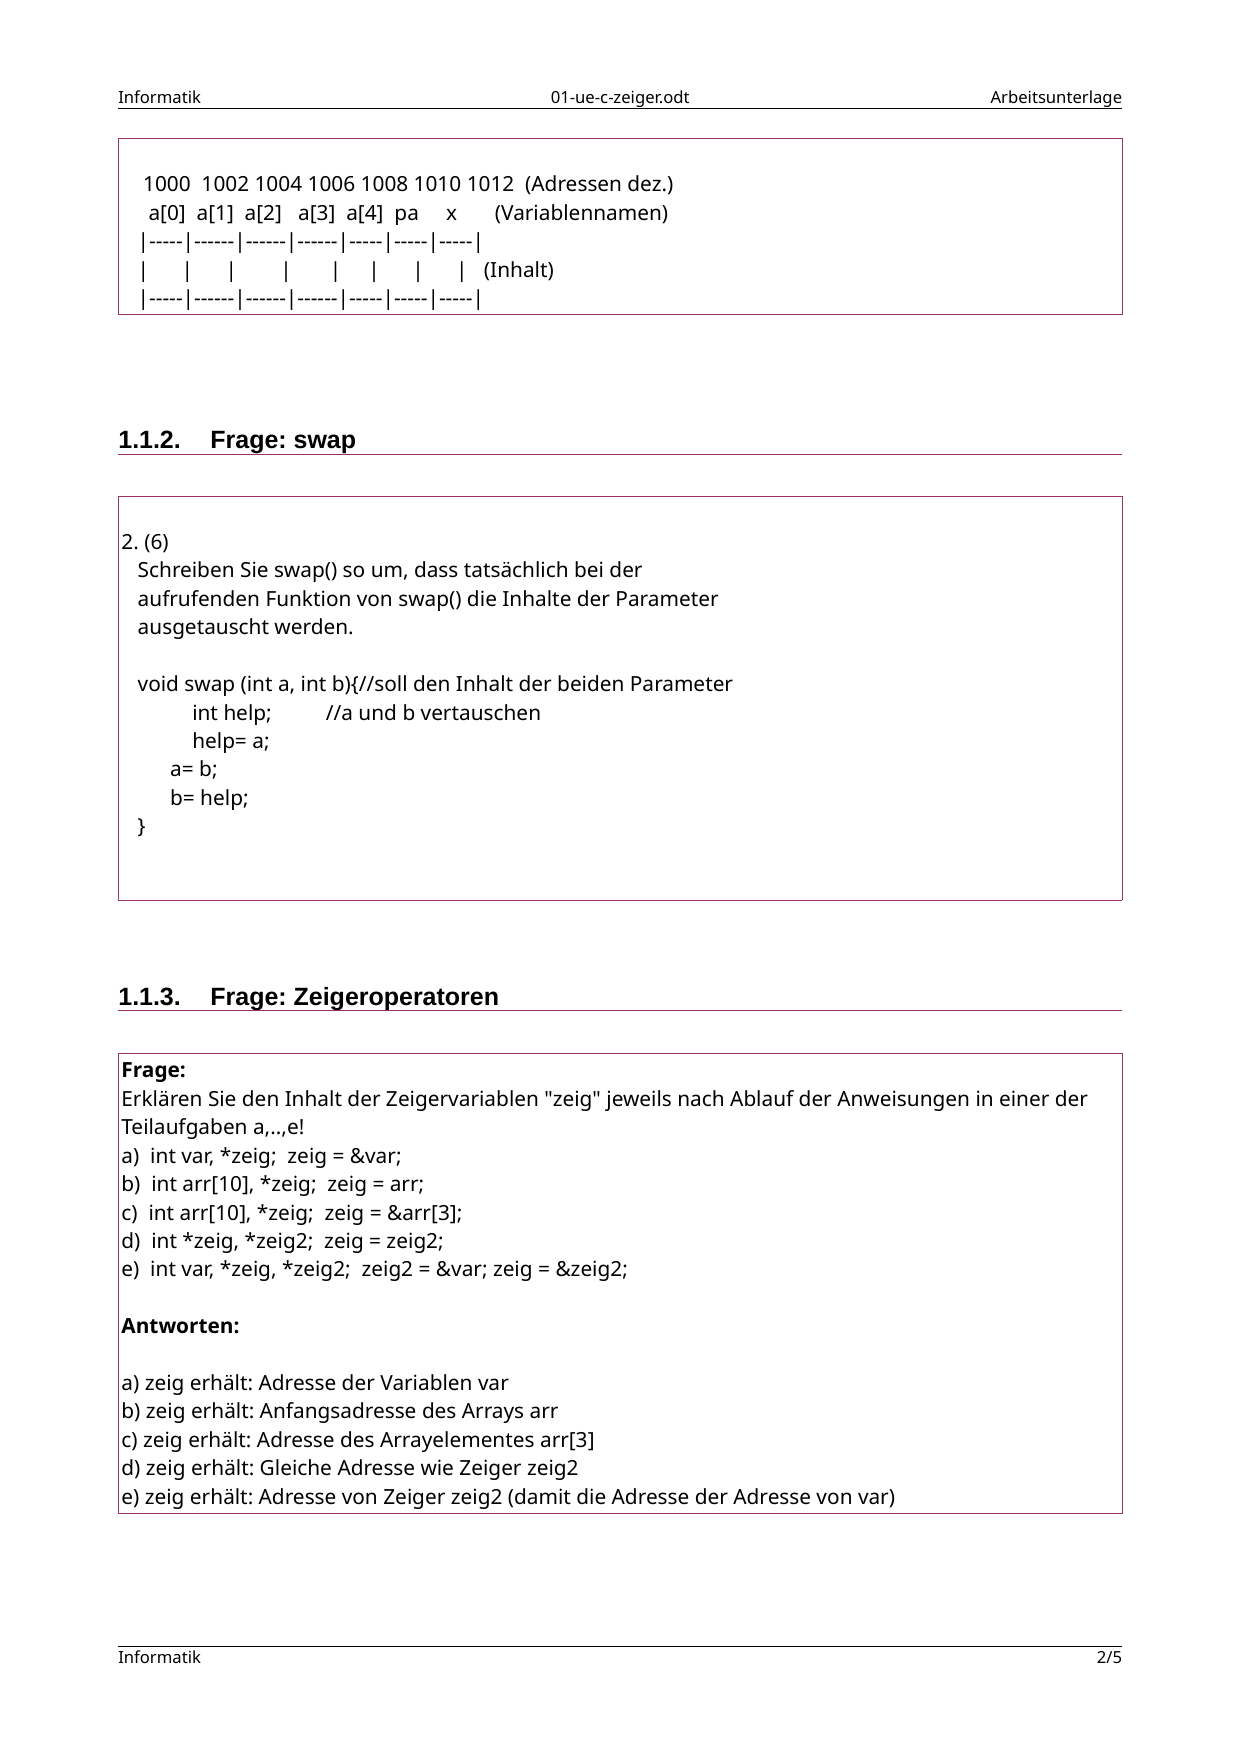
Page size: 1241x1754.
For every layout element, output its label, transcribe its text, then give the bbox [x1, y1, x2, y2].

text b) zeig erhält: Anfangsadresse des Arrays arr [119, 1394, 1122, 1422]
text b) int arr[10], *zeig; zeig = arr; [119, 1166, 1122, 1194]
text |-----|------|------|------|-----|-----|-----| [119, 280, 1122, 314]
text void swap (int a, int b){//soll den Inhalt der beiden Parameter [119, 666, 1122, 695]
text Erklären Sie den Inhalt der Zeigervariablen "zeig" jeweils nach Ablauf der Anweisungen in einer der Teilaufgaben a,..,e! a) int var, *zeig; zeig = &var; [119, 1081, 1122, 1166]
text 1000 1002 1004 1006 1008 1010 1012 (Adressen dez.) [119, 166, 1122, 195]
text d) zeig erhält: Gleiche Adresse wie Zeiger zeig2 [119, 1451, 1122, 1479]
text | | | | | | | | (Inhalt) [119, 252, 1122, 280]
text d) int *zeig, *zeig2; zeig = zeig2; [119, 1223, 1122, 1251]
text int help; //a und b vertauschen [119, 695, 1122, 723]
text e) int var, *zeig, *zeig2; zeig2 = &var; zeig = &zeig2; [119, 1251, 1122, 1280]
text ausgetauscht werden. [119, 609, 1122, 638]
text a) zeig erhält: Adresse der Variablen var [119, 1365, 1122, 1394]
text Antworten: [119, 1308, 1122, 1337]
text aufrufenden Funktion von swap() die Inhalte der Parameter [119, 581, 1122, 609]
text a= b; [119, 752, 1122, 780]
text 2. (6) [119, 524, 1122, 552]
text e) zeig erhält: Adresse von Zeiger zeig2 (damit die Adresse der Adresse von var) [119, 1479, 1122, 1513]
text Schreiben Sie swap() so um, dass tatsächlich bei der [119, 552, 1122, 581]
text help= a; [119, 723, 1122, 752]
text } [119, 808, 1122, 837]
text |-----|------|------|------|-----|-----|-----| [119, 223, 1122, 252]
text c) zeig erhält: Adresse des Arrayelementes arr[3] [119, 1422, 1122, 1451]
text a[0] a[1] a[2] a[3] a[4] pa x (Variablennamen) [119, 195, 1122, 223]
text c) int arr[10], *zeig; zeig = &arr[3]; [119, 1194, 1122, 1223]
subtitle Frage: Zeigeroperatoren [118, 982, 1122, 1010]
subtitle Frage: swap [118, 425, 1122, 454]
text b= help; [119, 780, 1122, 808]
text Frage: [119, 1054, 1122, 1081]
